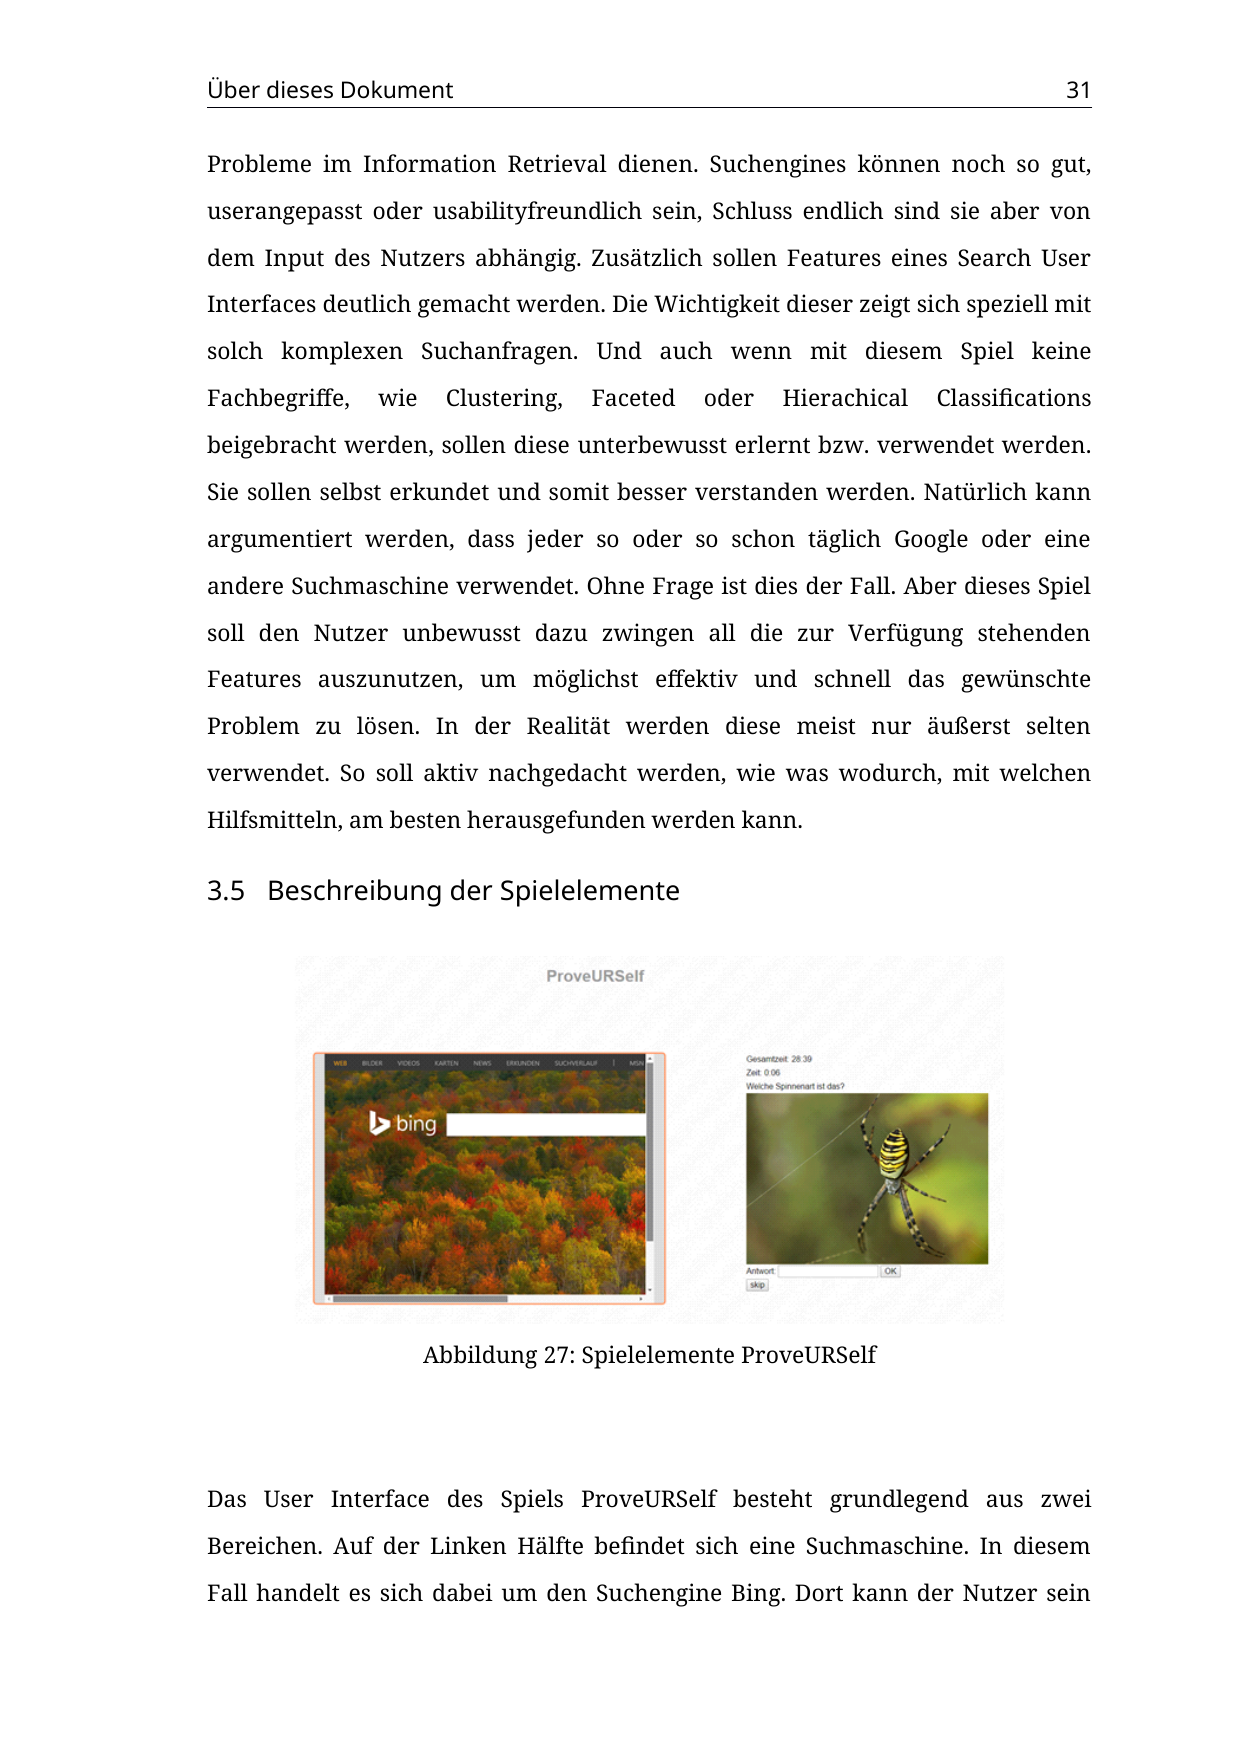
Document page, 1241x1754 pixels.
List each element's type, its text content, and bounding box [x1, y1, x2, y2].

text Probleme im Information Retrieval dienen. Suchengines können noch so gut, userangepasst oder usabilityfreundlich sein, Schluss endlich sind sie aber von dem Input des Nutzers abhängig. Zusätzlich sollen Features eines Search User Interfaces deutlich gemacht werden. Die Wichtigkeit dieser zeigt sich speziell mit solch komplexen Suchanfragen. Und auch wenn mit diesem Spiel keine Fachbegriffe, wie Clustering, Faceted oder Hierachical Classifications beigebracht werden, sollen diese unterbewusst erlernt bzw. verwendet werden. Sie sollen selbst erkundet und somit besser verstanden werden. Natürlich kann argumentiert werden, dass jeder so oder so schon täglich Google oder eine andere Suchmaschine verwendet. Ohne Frage ist dies der Fall. Aber dieses Spiel soll den Nutzer unbewusst dazu zwingen all die zur Verfügung stehenden Features auszunutzen, um möglichst effektiv und schnell das gewünschte Problem zu lösen. In der Realität werden diese meist nur äußerst selten verwendet. So soll aktiv nachgedacht werden, wie was wodurch, mit welchen Hilfsmitteln, am besten herausgefunden werden kann. [207, 148, 1092, 835]
text Abbildung 27: Spielelemente ProveURSelf [295, 1324, 1004, 1370]
subtitle Beschreibung der Spielelemente [207, 872, 1092, 908]
text Das User Interface des Spiels ProveURSelf besteht grundlegend aus zwei Bereichen. Auf der Linken Hälfte befindet sich eine Suchmaschine. In diesem Fall handelt es sich dabei um den Suchengine Bing. Dort kann der Nutzer sein [207, 1483, 1092, 1608]
